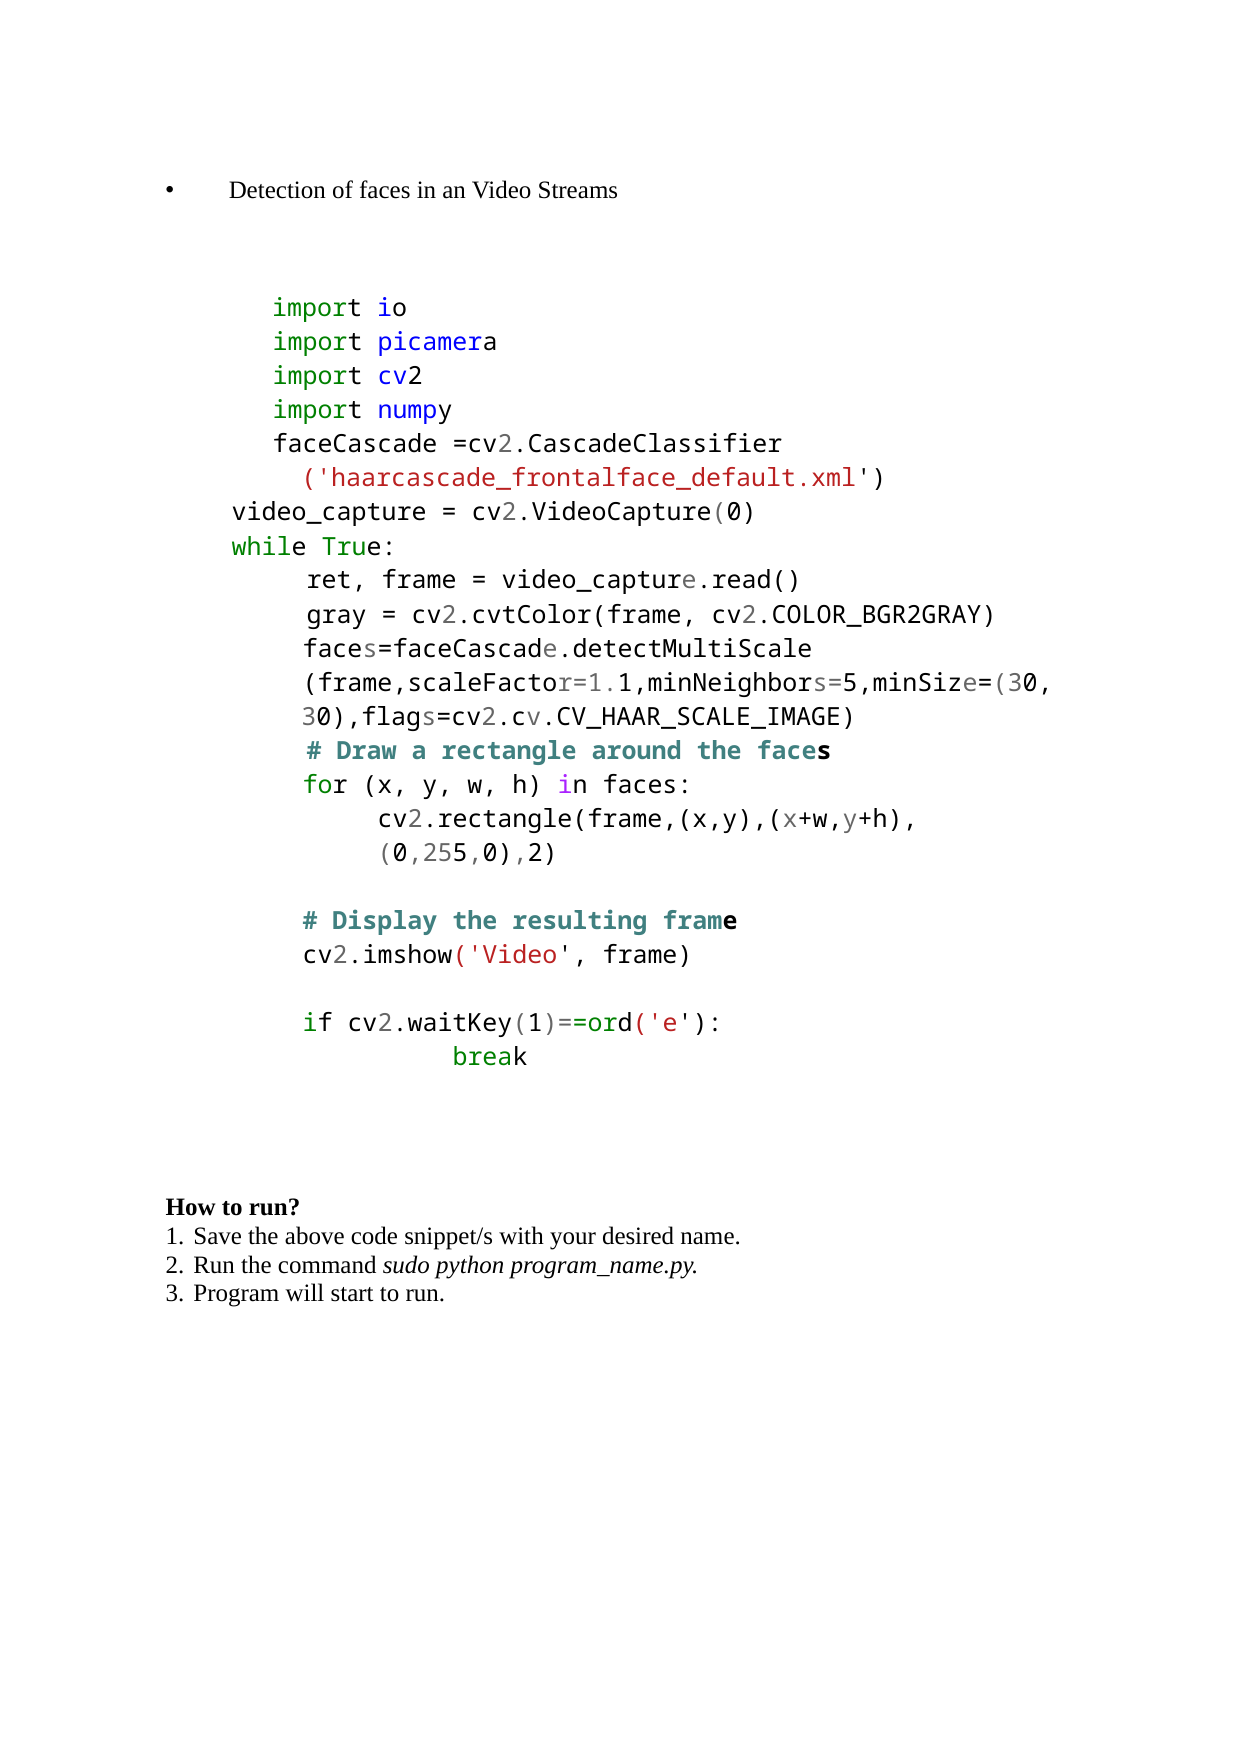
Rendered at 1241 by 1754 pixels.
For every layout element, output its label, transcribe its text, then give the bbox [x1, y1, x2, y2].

list Save the above code snippet/s with your desired name. [165, 1221, 1122, 1250]
list Detection of faces in an Video Streams [165, 176, 1122, 204]
list Program will start to run. [165, 1278, 1122, 1307]
text How to run? [165, 1192, 1122, 1221]
list Run the command sudo python program_name.py. [165, 1250, 1122, 1278]
